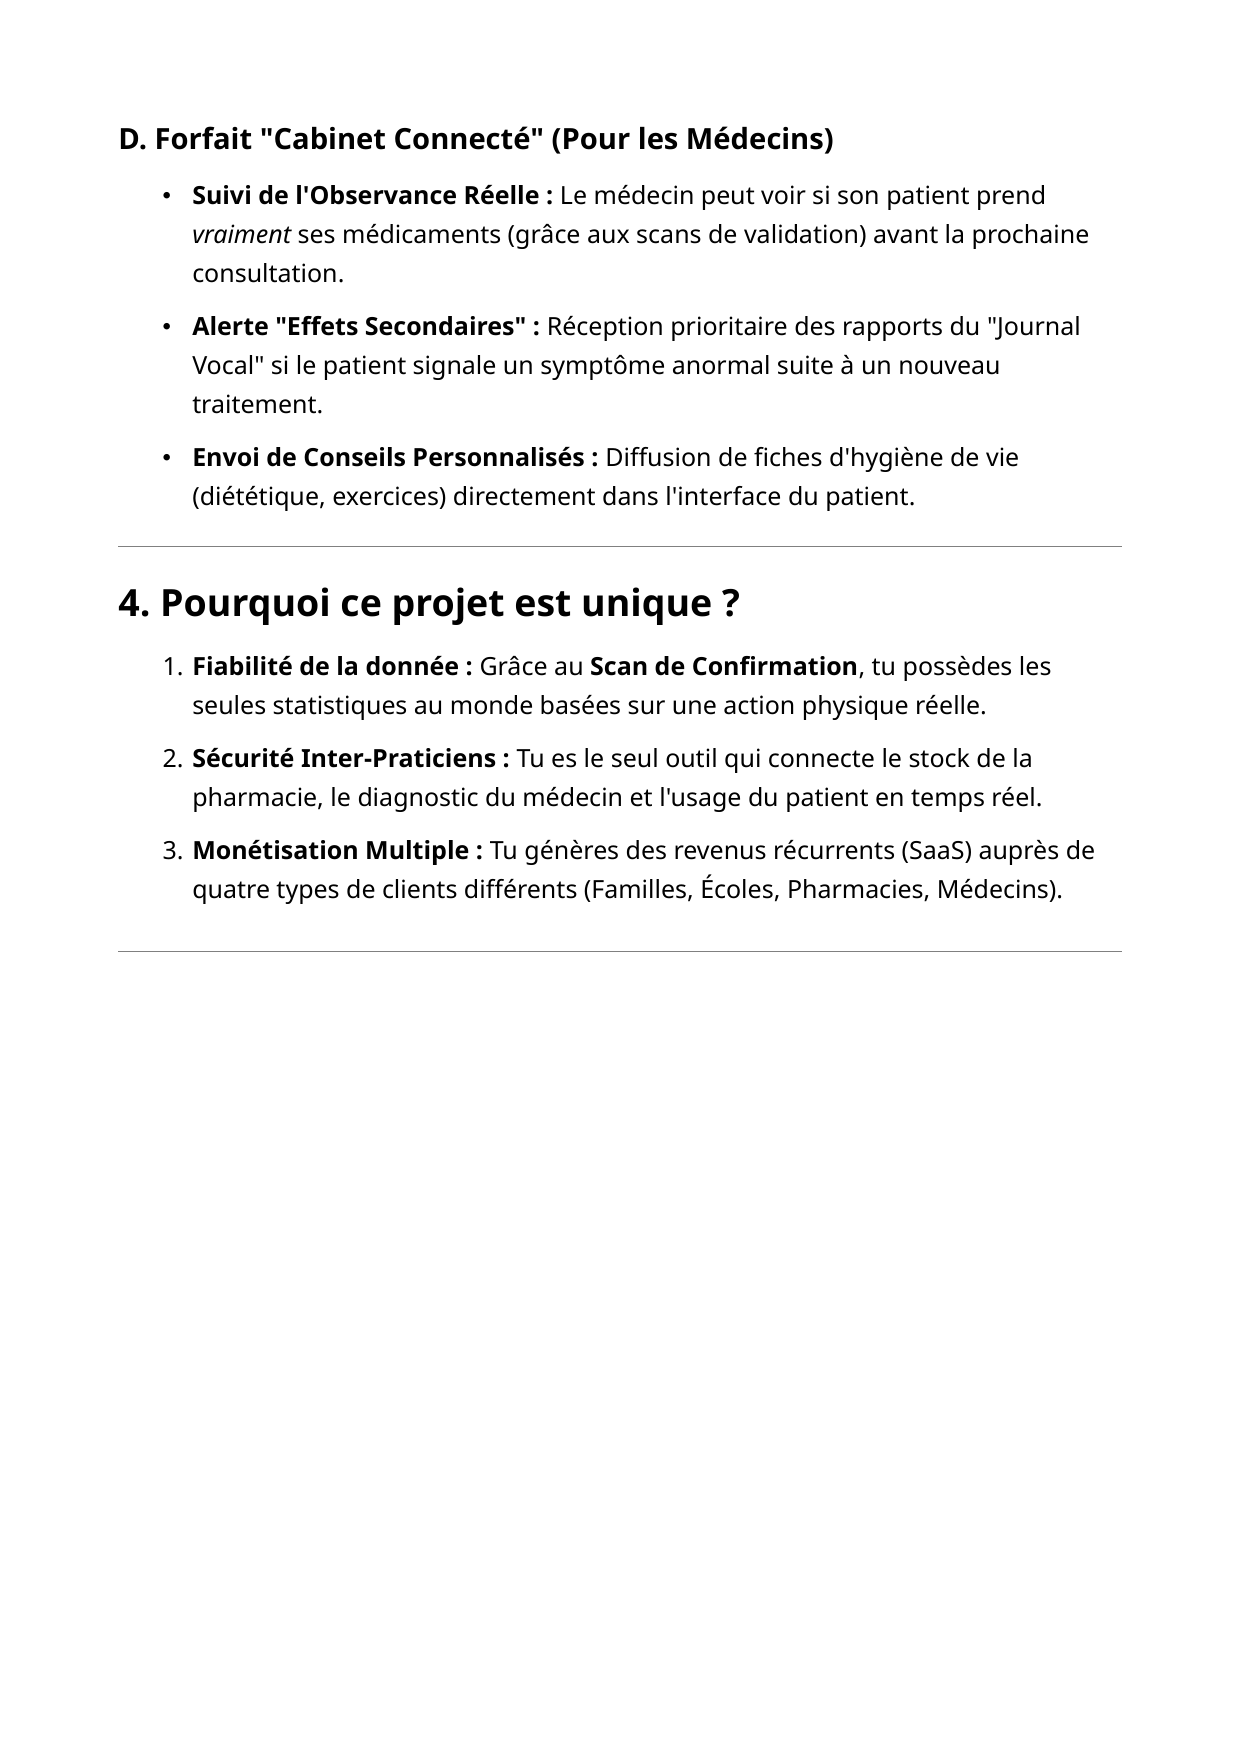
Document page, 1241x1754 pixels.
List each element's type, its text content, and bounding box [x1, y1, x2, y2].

subtitle 4. Pourquoi ce projet est unique ? [118, 576, 1122, 627]
list Alerte "Effets Secondaires" : Réception prioritaire des rapports du "Journal Vocal" si le patient signale un symptôme anormal suite à un nouveau traitement. [162, 309, 1122, 420]
list Envoi de Conseils Personnalisés : Diffusion de fiches d'hygiène de vie (diététique, exercices) directement dans l'interface du patient. [162, 439, 1122, 512]
subtitle D. Forfait "Cabinet Connecté" (Pour les Médecins) [118, 118, 1122, 158]
list Monétisation Multiple : Tu génères des revenus récurrents (SaaS) auprès de quatre types de clients différents (Familles, Écoles, Pharmacies, Médecins). [162, 833, 1122, 906]
list Fiabilité de la donnée : Grâce au Scan de Confirmation, tu possèdes les seules statistiques au monde basées sur une action physique réelle. [162, 649, 1122, 721]
list Suivi de l'Observance Réelle : Le médecin peut voir si son patient prend vraiment ses médicaments (grâce aux scans de validation) avant la prochaine consultation. [162, 178, 1122, 289]
list Sécurité Inter-Praticiens : Tu es le seul outil qui connecte le stock de la pharmacie, le diagnostic du médecin et l'usage du patient en temps réel. [162, 741, 1122, 813]
